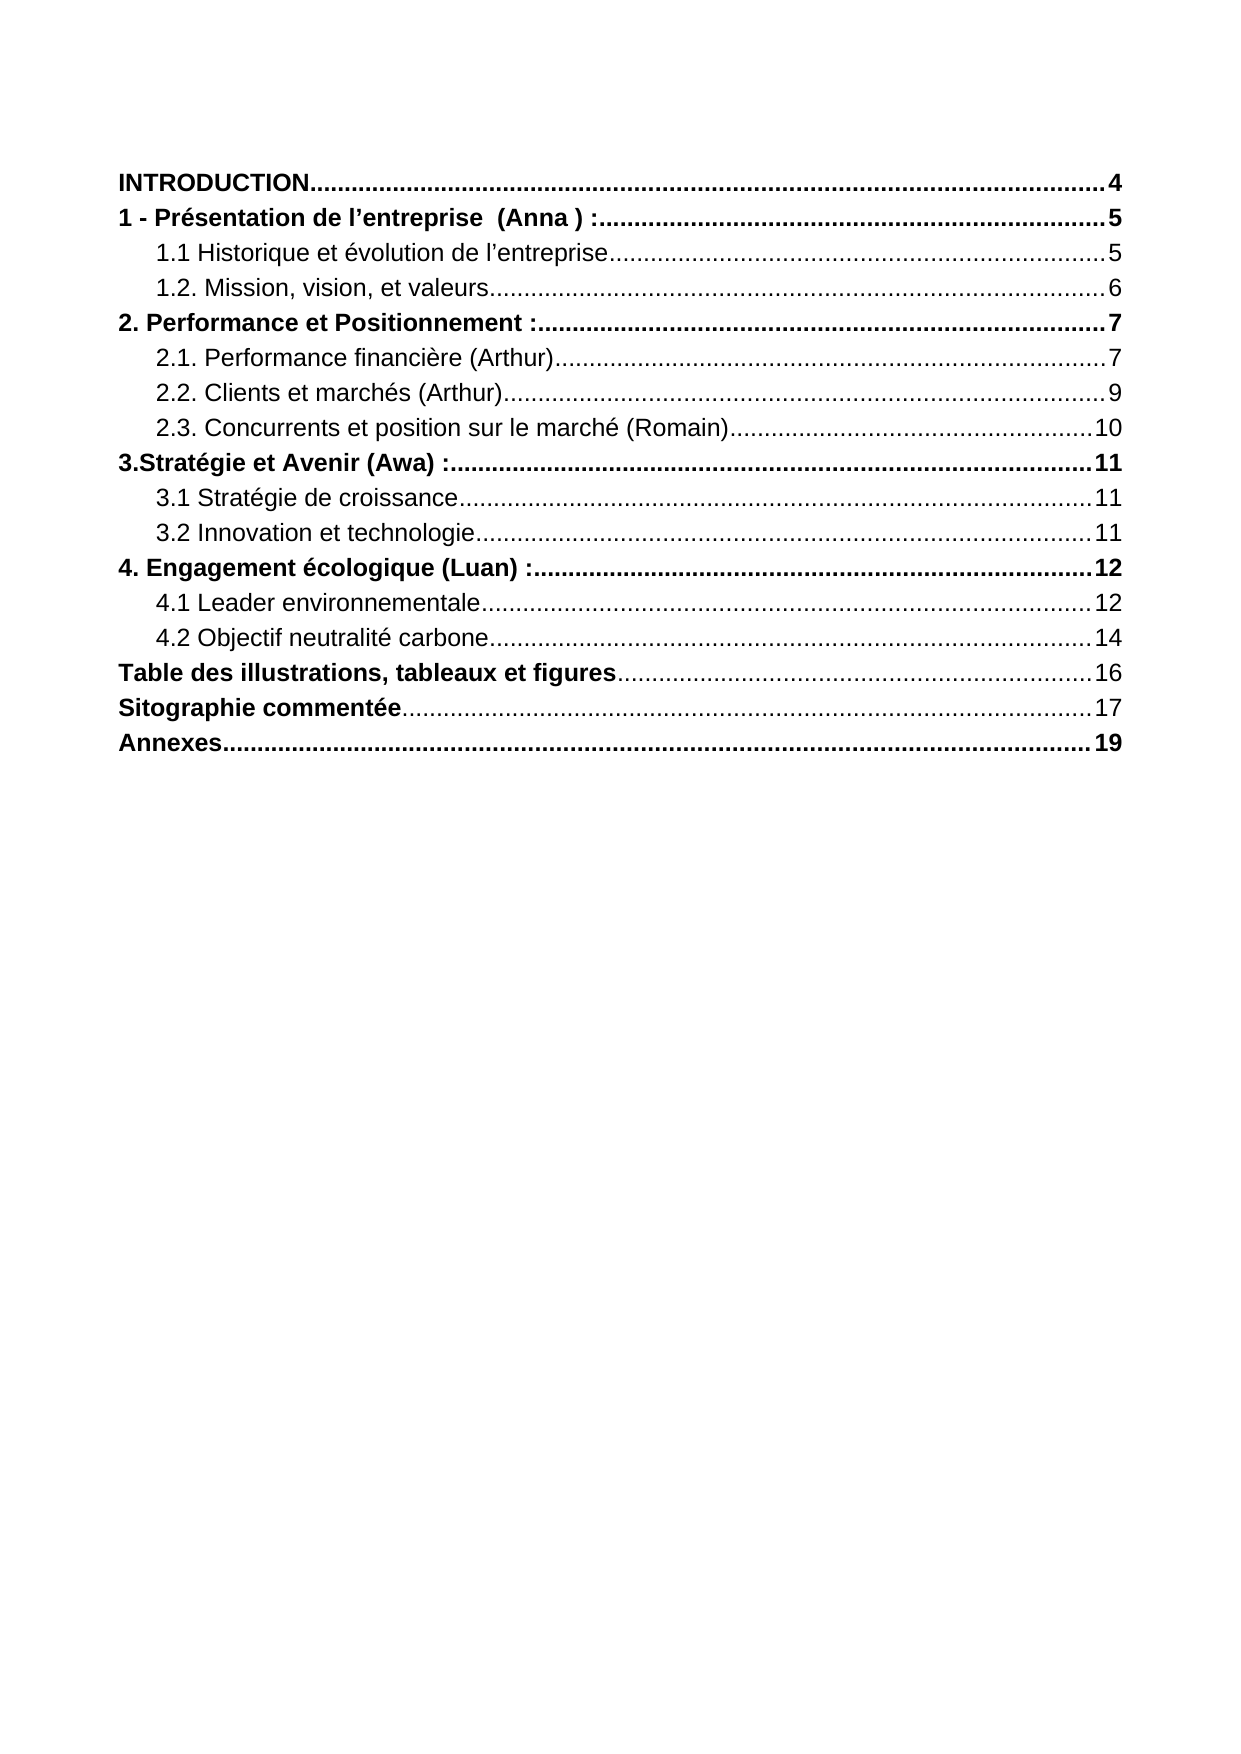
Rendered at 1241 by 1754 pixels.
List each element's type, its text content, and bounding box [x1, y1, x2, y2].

text 4. Engagement écologique (Luan) : 12 [118, 552, 1122, 581]
text 2.3. Concurrents et position sur le marché (Romain) 10 [156, 412, 1122, 441]
text INTRODUCTION 4 [118, 167, 1122, 196]
text Table des illustrations, tableaux et figures 16 [118, 657, 1122, 686]
text 1.1 Historique et évolution de l’entreprise 5 [156, 237, 1122, 266]
text 4.1 Leader environnementale 12 [156, 587, 1122, 616]
text 3.Stratégie et Avenir (Awa) : 11 [118, 447, 1122, 476]
text 1 - Présentation de l’entreprise (Anna ) : 5 [118, 202, 1122, 231]
text 2.1. Performance financière (Arthur) 7 [156, 342, 1122, 371]
text Sitographie commentée 17 [118, 692, 1122, 721]
text 1.2. Mission, vision, et valeurs 6 [156, 272, 1122, 301]
text 4.2 Objectif neutralité carbone 14 [156, 622, 1122, 651]
text 2.2. Clients et marchés (Arthur) 9 [156, 377, 1122, 406]
text 3.2 Innovation et technologie 11 [156, 517, 1122, 546]
text 3.1 Stratégie de croissance 11 [156, 482, 1122, 511]
text 2. Performance et Positionnement : 7 [118, 307, 1122, 336]
text Annexes 19 [118, 727, 1122, 756]
